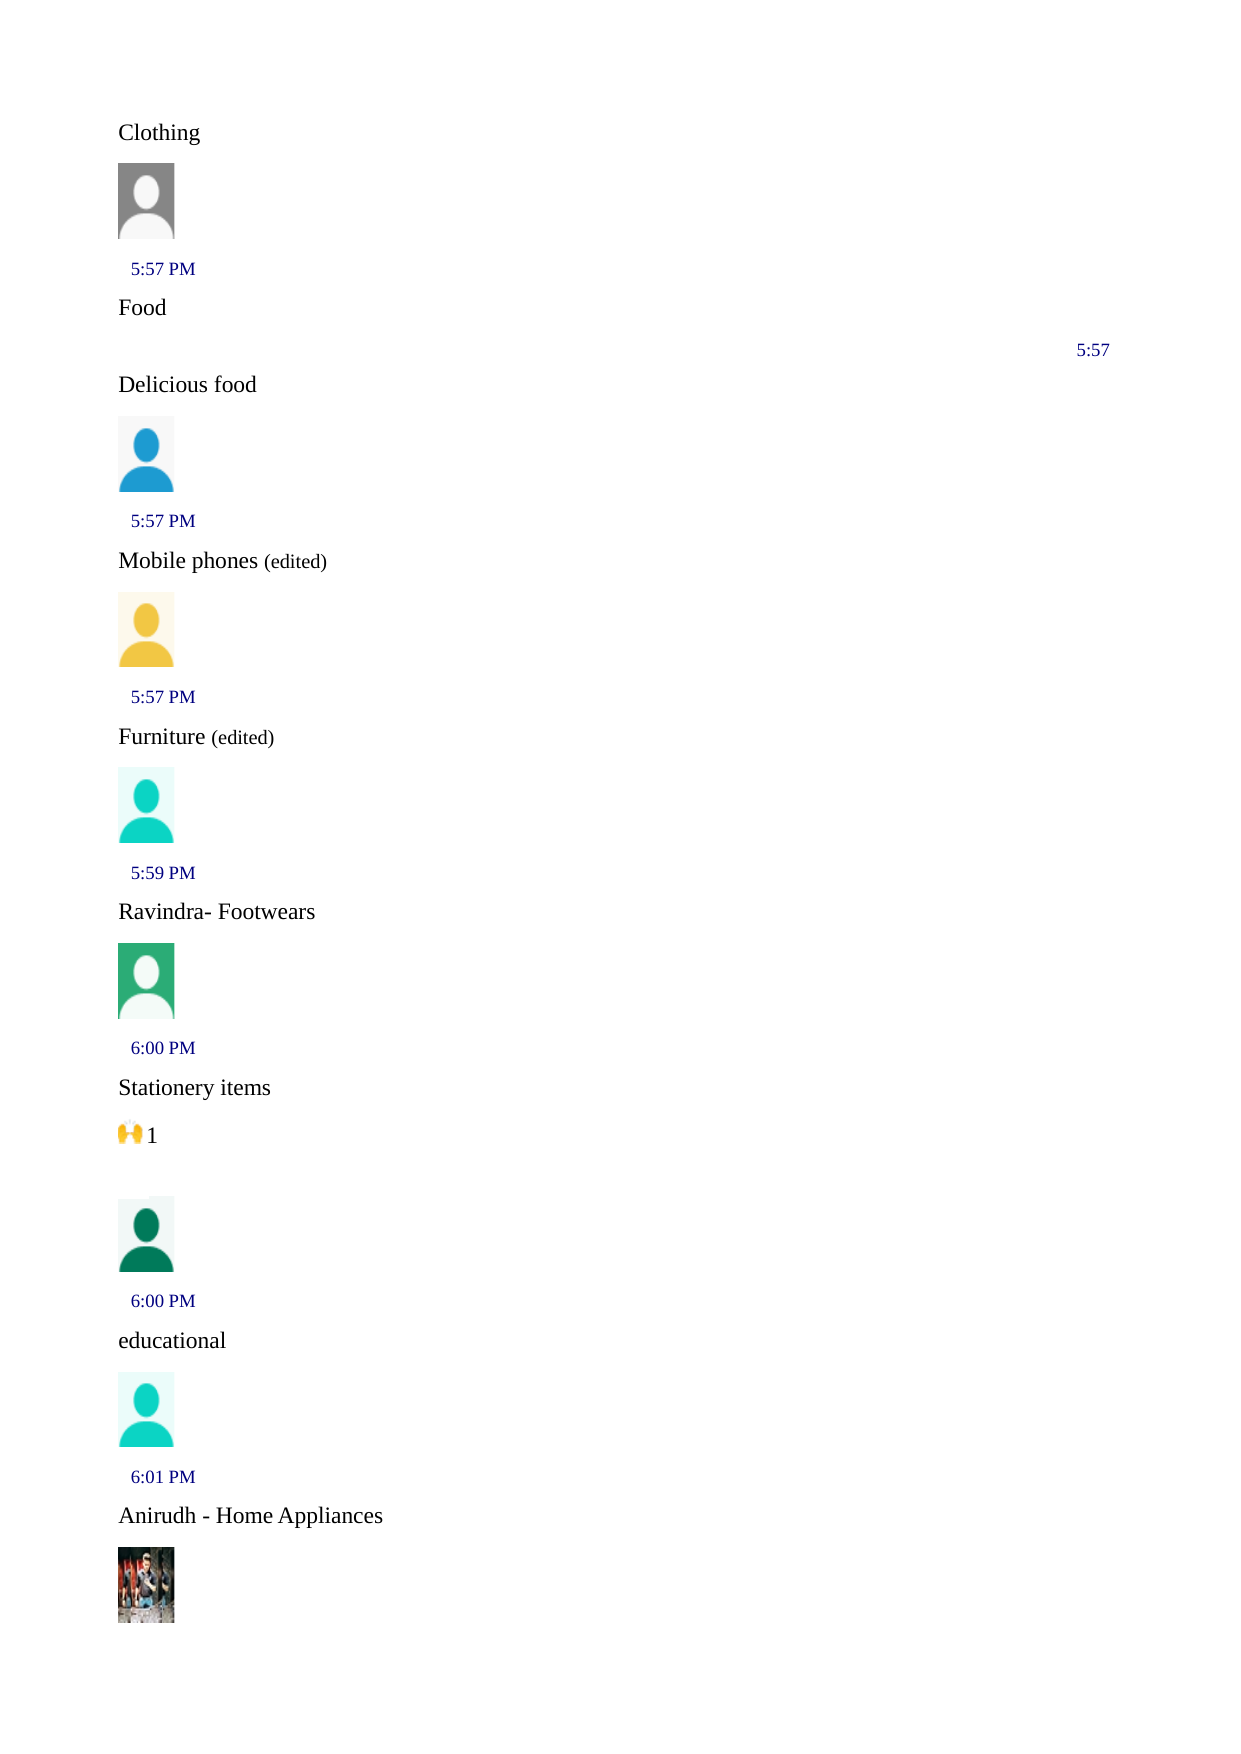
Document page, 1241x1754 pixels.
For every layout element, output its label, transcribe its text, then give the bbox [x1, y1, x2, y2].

text Delicious food [118, 371, 1122, 398]
text Ravindra- Footwears [118, 898, 1122, 925]
text 6:00 PM [118, 1284, 1122, 1313]
text Stationery items [118, 1073, 1122, 1100]
picture [118, 1196, 175, 1272]
text Clothing [118, 118, 1122, 145]
picture [118, 767, 175, 843]
text 6:01 PM [118, 1460, 1122, 1489]
text 5:57 PM [118, 680, 1122, 709]
picture [118, 1372, 175, 1447]
picture [118, 592, 175, 667]
text Anirudh - Home Appliances [118, 1502, 1122, 1529]
picture [118, 1547, 175, 1623]
picture [118, 416, 175, 492]
text 5:57 [118, 339, 1109, 361]
text 5:57 PM [118, 504, 1122, 533]
picture [118, 163, 175, 239]
text 1 [118, 1119, 1122, 1149]
text educational [118, 1326, 1122, 1353]
text 5:57 PM [118, 252, 1122, 281]
text Food [118, 294, 1122, 321]
text 5:59 PM [118, 856, 1122, 884]
text Mobile phones (edited) [118, 546, 1122, 573]
text 6:00 PM [118, 1031, 1122, 1060]
picture [118, 1118, 144, 1144]
text Furniture (edited) [118, 722, 1122, 749]
picture [118, 943, 175, 1019]
